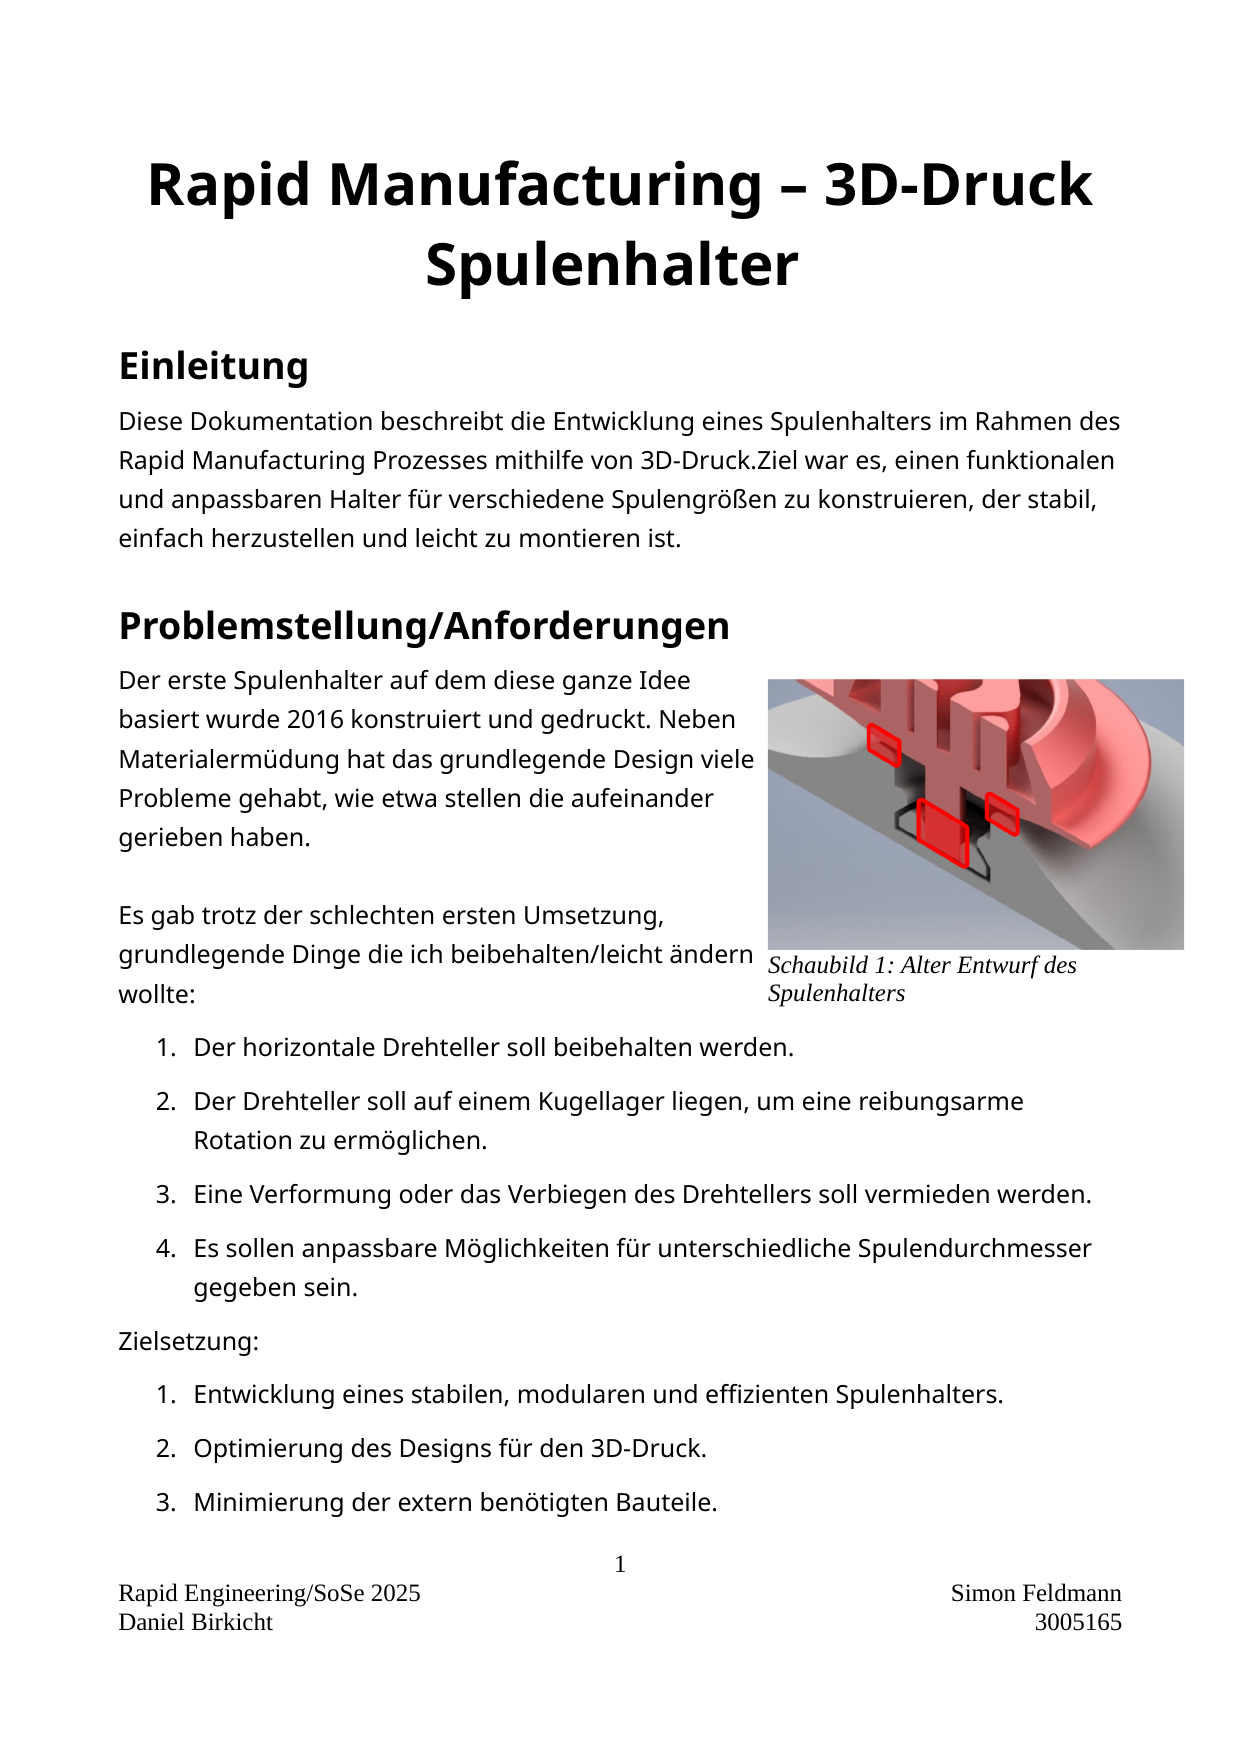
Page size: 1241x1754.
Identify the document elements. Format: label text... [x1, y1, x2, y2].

list Entwicklung eines stabilen, modularen und effizienten Spulenhalters. [156, 1377, 1122, 1411]
text Schaubild 1: Alter Entwurf des Spulenhalters [768, 950, 1184, 1007]
text Der erste Spulenhalter auf dem diese ganze Idee basiert wurde 2016 konstruiert und gedruckt. Neben Materialermüdung hat das grundlegende Design viele Probleme gehabt, wie etwa stellen die aufeinander gerieben haben. Es gab trotz der schlechten ersten Umsetzung, grundlegende Dinge die ich beibehalten/leicht ändern wollte: [118, 663, 1184, 1010]
text Zielsetzung: [118, 1323, 1122, 1357]
list Minimierung der extern benötigten Bauteile. [156, 1484, 1122, 1519]
title Rapid Manufacturing – 3D-Druck Spulenhalter [118, 143, 1122, 302]
list Optimierung des Designs für den 3D-Druck. [156, 1431, 1122, 1465]
picture [767, 679, 1185, 950]
text Diese Dokumentation beschreibt die Entwicklung eines Spulenhalters im Rahmen des Rapid Manufacturing Prozesses mithilfe von 3D-Druck. Ziel war es, einen funktionalen und anpassbaren Halter für verschiedene Spulengrößen zu konstruieren, der stabil, einfach herzustellen und leicht zu montieren ist. [118, 403, 1122, 555]
list Der horizontale Drehteller soll beibehalten werden. [156, 1030, 1122, 1064]
subtitle Problemstellung/Anforderungen [118, 599, 1122, 650]
list Der Drehteller soll auf einem Kugellager liegen, um eine reibungsarme Rotation zu ermöglichen. [156, 1084, 1122, 1157]
subtitle Einleitung [118, 339, 1122, 391]
list Es sollen anpassbare Möglichkeiten für unterschiedliche Spulendurchmesser gegeben sein. [156, 1230, 1122, 1304]
list Eine Verformung oder das Verbiegen des Drehtellers soll vermieden werden. [156, 1177, 1122, 1211]
